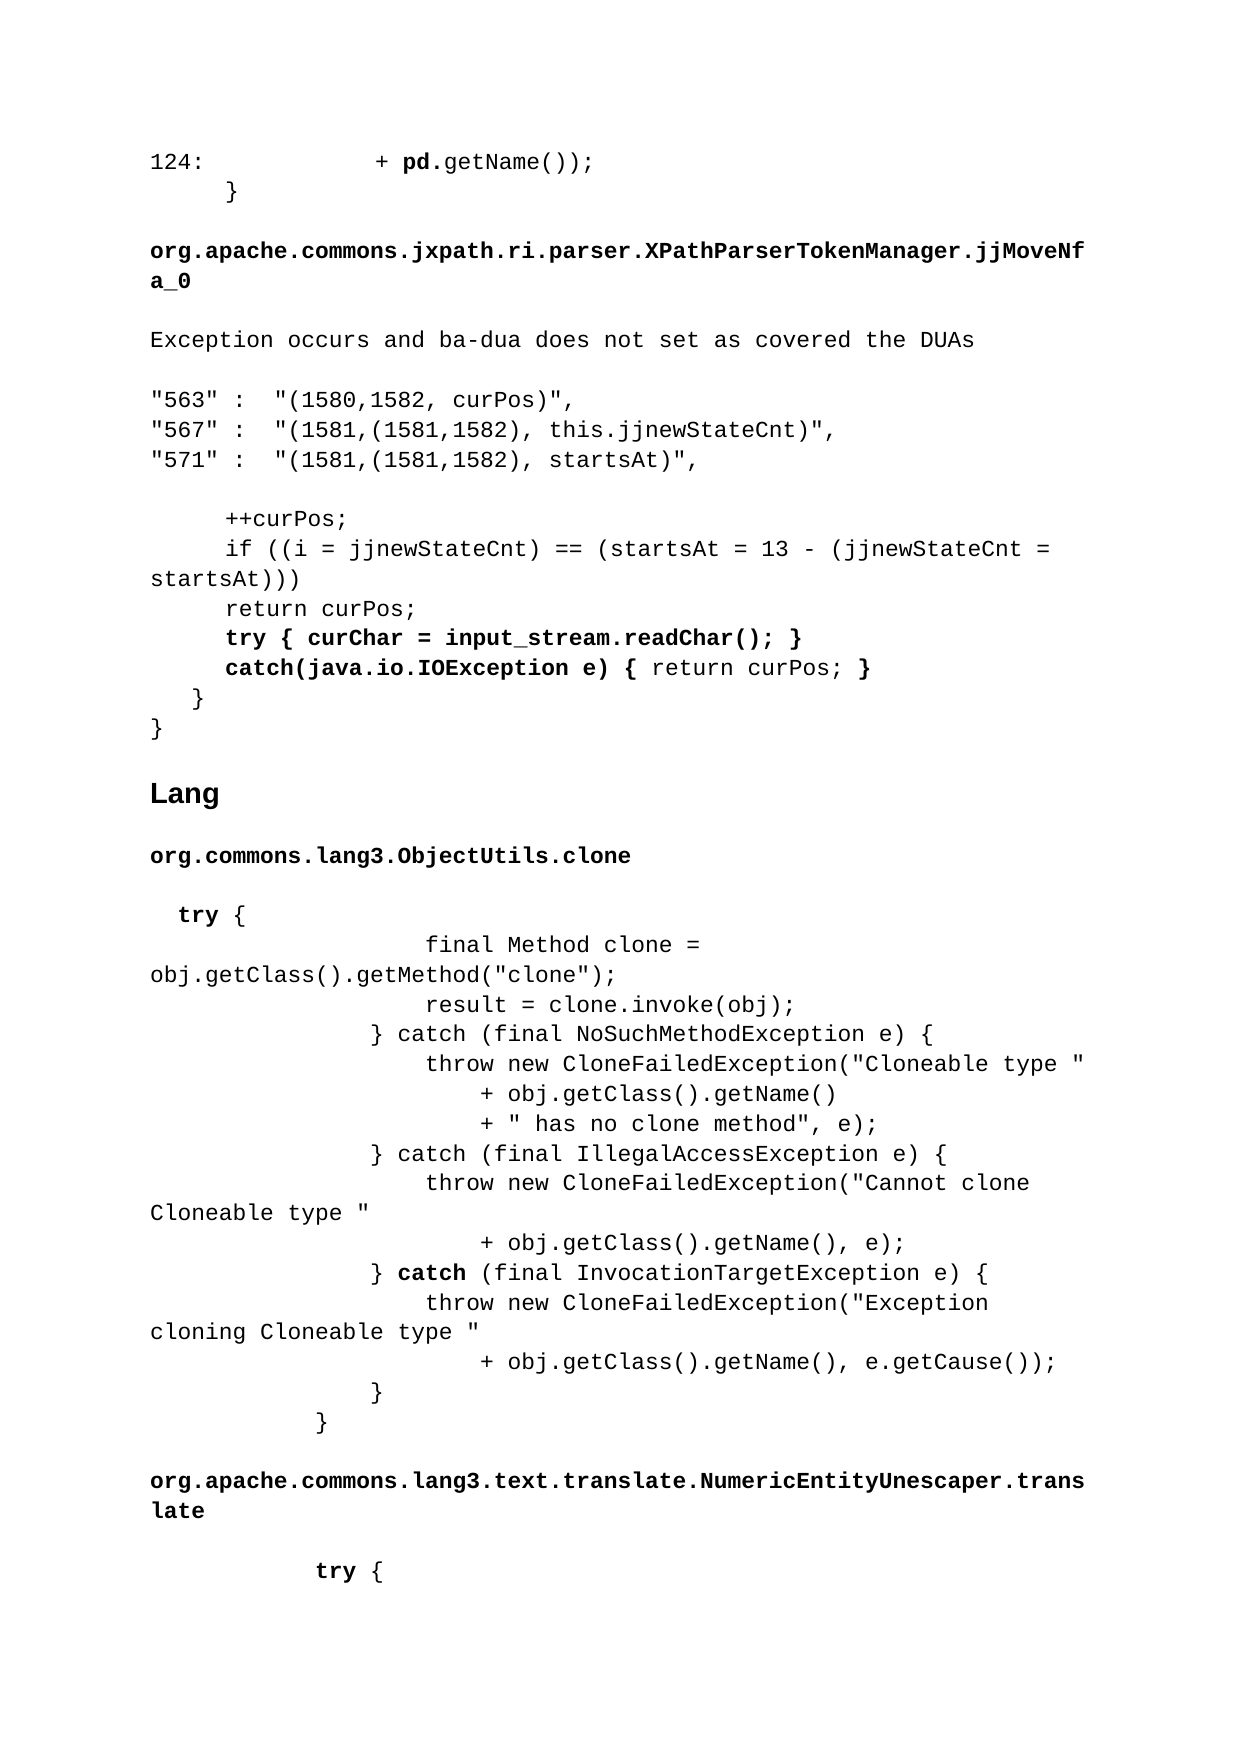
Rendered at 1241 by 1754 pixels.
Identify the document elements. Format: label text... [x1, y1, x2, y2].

text throw new CloneFailedException("Cloneable type " [150, 1052, 1090, 1078]
text final Method clone = obj.getClass().getMethod("clone"); [150, 933, 1090, 989]
text + obj.getClass().getName() [150, 1082, 1090, 1108]
text + obj.getClass().getName(), e); [150, 1231, 1090, 1257]
text "567" : "(1581,(1581,1582), this.jjnewStateCnt)", [150, 418, 1090, 444]
text result = clone.invoke(obj); [150, 993, 1090, 1019]
text ++curPos; [150, 507, 1090, 533]
text } [150, 1410, 1090, 1436]
text try { [150, 903, 1090, 929]
text } [150, 716, 1090, 742]
text org.apache.commons.jxpath.ri.parser.XPathParserTokenManager.jjMoveNfa_0 [150, 239, 1090, 295]
text catch(java.io.IOException e) { return curPos; } [150, 656, 1090, 682]
text } [150, 180, 1090, 206]
text org.commons.lang3.ObjectUtils.clone [150, 844, 1090, 870]
text Exception occurs and ba-dua does not set as covered the DUAs [150, 329, 1090, 355]
text return curPos; [150, 597, 1090, 623]
text "571" : "(1581,(1581,1582), startsAt)", [150, 448, 1090, 474]
text throw new CloneFailedException("Cannot clone Cloneable type " [150, 1172, 1090, 1227]
text try { curChar = input_stream.readChar(); } [150, 627, 1090, 653]
text } catch (final InvocationTargetException e) { [150, 1261, 1090, 1287]
text } [150, 1380, 1090, 1406]
text } catch (final IllegalAccessException e) { [150, 1142, 1090, 1168]
text "563" : "(1580,1582, curPos)", [150, 388, 1090, 414]
text + obj.getClass().getName(), e.getCause()); [150, 1350, 1090, 1376]
text org.apache.commons.lang3.text.translate.NumericEntityUnescaper.translate [150, 1469, 1090, 1525]
text throw new CloneFailedException("Exception cloning Cloneable type " [150, 1291, 1090, 1347]
text 124: + pd.getName()); [150, 150, 1090, 176]
text try { [150, 1559, 1090, 1585]
text } [150, 686, 1090, 712]
text } catch (final NoSuchMethodException e) { [150, 1023, 1090, 1049]
text if ((i = jjnewStateCnt) == (startsAt = 13 - (jjnewStateCnt = startsAt))) [150, 537, 1090, 593]
text + " has no clone method", e); [150, 1112, 1090, 1138]
text Lang [150, 776, 1090, 809]
